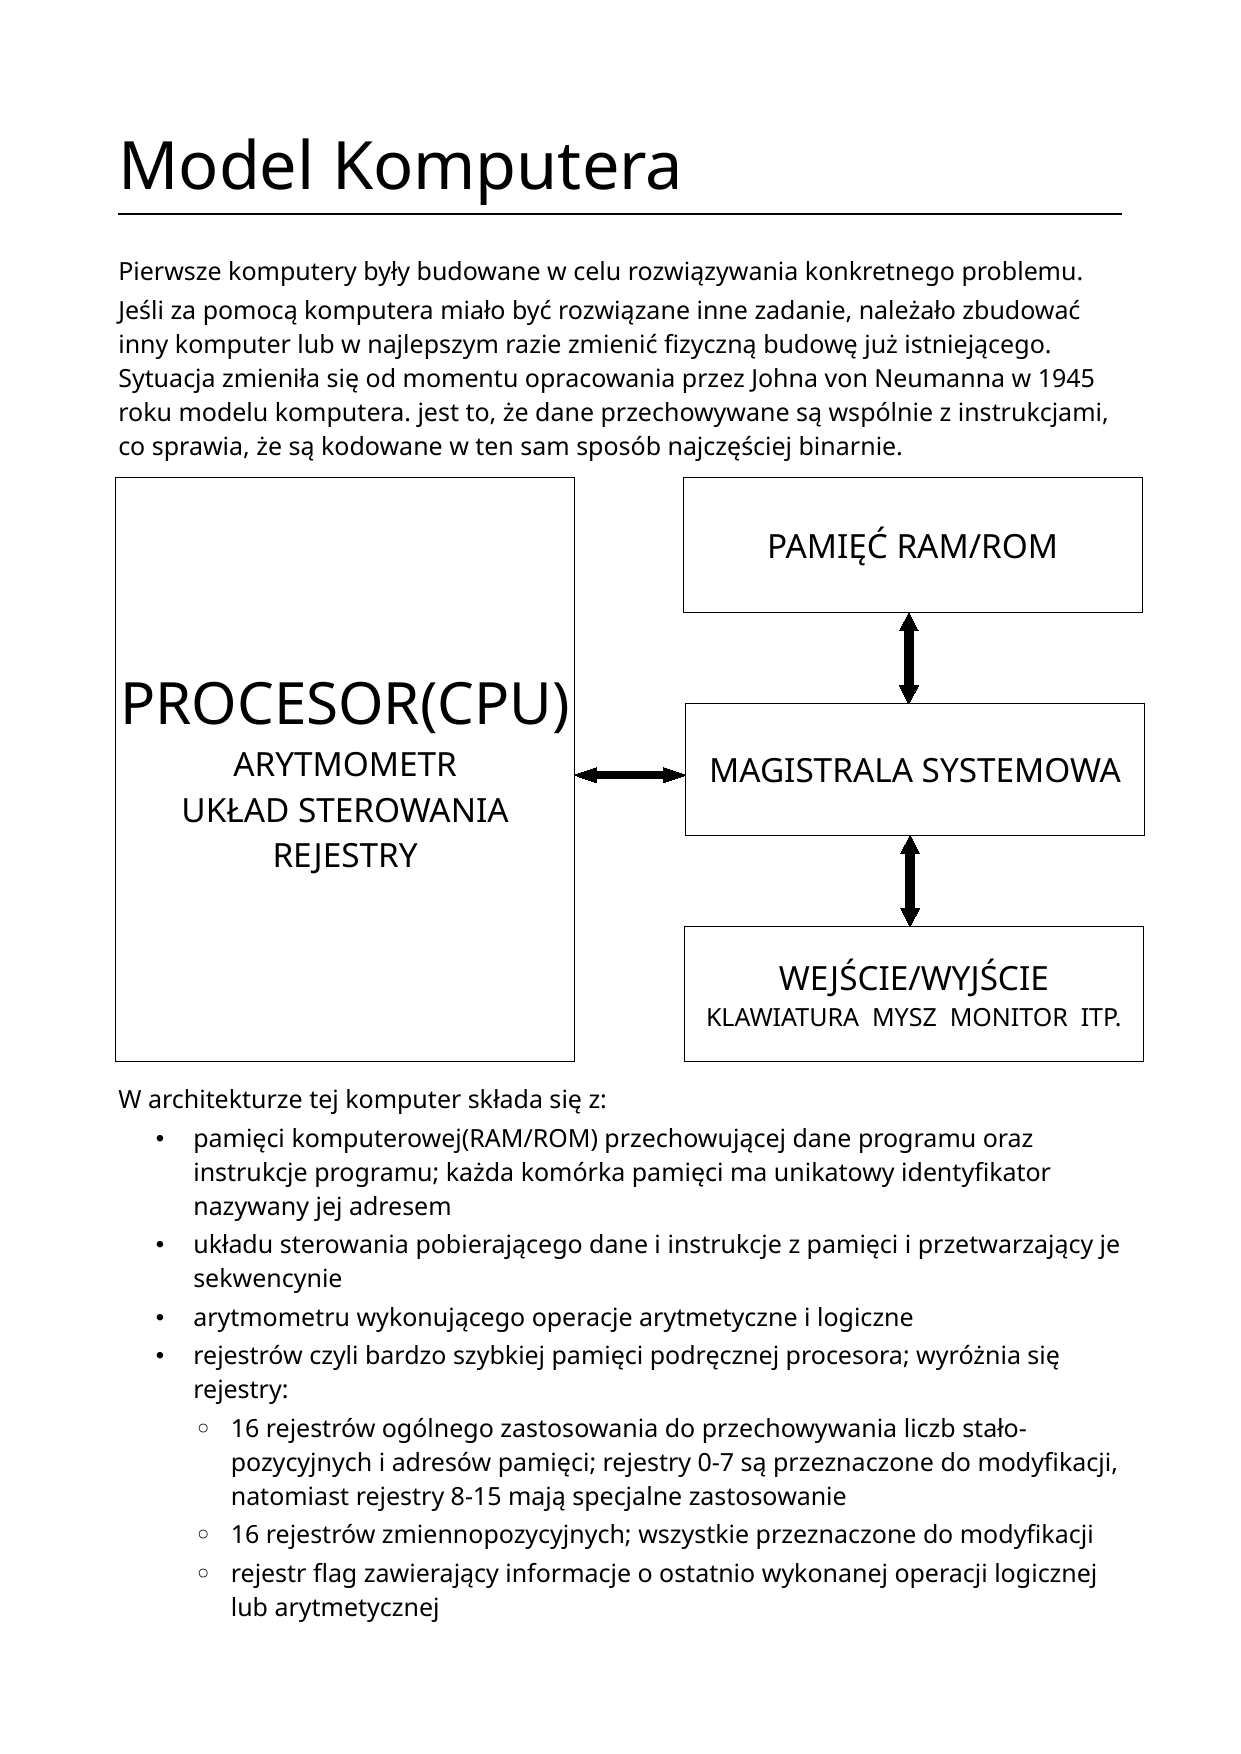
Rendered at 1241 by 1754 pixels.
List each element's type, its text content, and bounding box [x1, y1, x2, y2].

text Jeśli za pomocą komputera miało być rozwiązane inne zadanie, należało zbudować inny komputer lub w najlepszym razie zmienić fizyczną budowę już istniejącego. Sytuacja zmieniła się od momentu opracowania przez Johna von Neumanna w 1945 roku modelu komputera. jest to, że dane przechowywane są wspólnie z instrukcjami, co sprawia, że są kodowane w ten sam sposób najczęściej binarnie. [118, 292, 1122, 467]
text W architekturze tej komputer składa się z: [118, 1082, 1122, 1120]
text Model Komputera [118, 118, 1122, 213]
list 16 rejestrów zmiennopozycyjnych; wszystkie przeznaczone do modyfikacji [193, 1517, 1122, 1555]
list pamięci komputerowej(RAM/ROM) przechowującej dane programu oraz instrukcje programu; każda komórka pamięci ma unikatowy identyfikator nazywany jej adresem [156, 1120, 1122, 1227]
list rejestr flag zawierający informacje o ostatnio wykonanej operacji logicznej lub arytmetycznej [193, 1555, 1122, 1628]
list arytmometru wykonującego operacje arytmetyczne i logiczne [156, 1299, 1122, 1338]
list rejestrów czyli bardzo szybkiej pamięci podręcznej procesora; wyróżnia się rejestry: [156, 1338, 1122, 1410]
text Pierwsze komputery były budowane w celu rozwiązywania konkretnego problemu. [118, 254, 1122, 292]
list 16 rejestrów ogólnego zastosowania do przechowywania liczb stało-pozycyjnych i adresów pamięci; rejestry 0-7 są przeznaczone do modyfikacji, natomiast rejestry 8-15 mają specjalne zastosowanie [193, 1410, 1122, 1517]
list układu sterowania pobierającego dane i instrukcje z pamięci i przetwarzający je sekwencynie [156, 1227, 1122, 1299]
